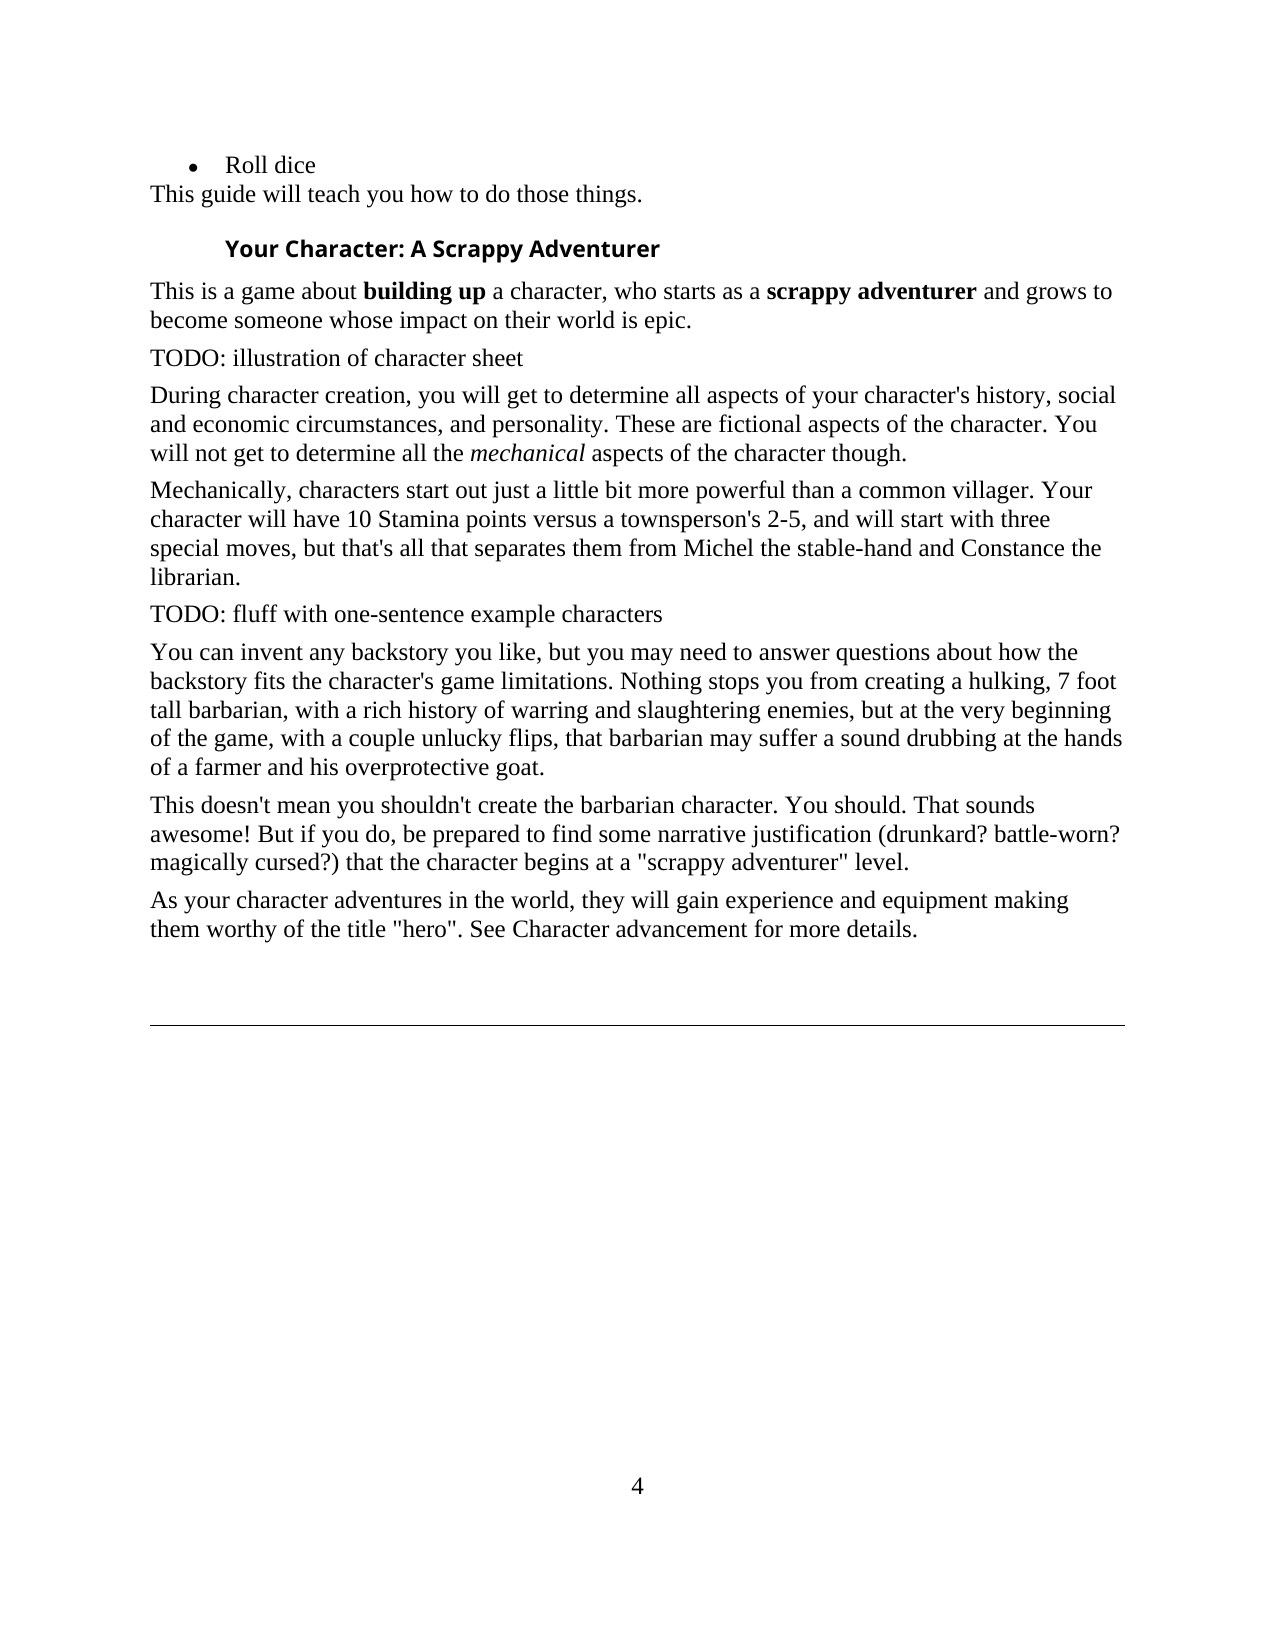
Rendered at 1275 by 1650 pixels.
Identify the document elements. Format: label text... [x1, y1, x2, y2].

text TODO: fluff with one-sentence example characters [150, 599, 1125, 628]
list Roll dice [187, 150, 1125, 179]
text As your character adventures in the world, they will gain experience and equipment making them worthy of the title "hero". See Character advancement for more details. [150, 885, 1125, 943]
text This doesn't mean you shouldn't create the barbarian character. You should. That sounds awesome! But if you do, be prepared to find some narrative justification (drunkard? battle-worn? magically cursed?) that the character begins at a "scrappy adventurer" level. [150, 790, 1125, 876]
subtitle Your Character: A Scrappy Adventurer [150, 232, 1125, 264]
text You can invent any backstory you like, but you may need to answer questions about how the backstory fits the character's game limitations. Nothing stops you from creating a hulking, 7 foot tall barbarian, with a rich history of warring and slaughtering enemies, but at the very beginning of the game, with a couple unlucky flips, that barbarian may suffer a sound drubbing at the hands of a farmer and his overprotective goat. [150, 637, 1125, 781]
text TODO: illustration of character sheet [150, 343, 1125, 371]
text During character creation, you will get to determine all aspects of your character's history, social and economic circumstances, and personality. These are fictional aspects of the character. You will not get to determine all the mechanical aspects of the character though. [150, 380, 1125, 467]
text This guide will teach you how to do those things. [150, 179, 1125, 207]
text This is a game about building up a character, who starts as a scrappy adventurer and grows to become someone whose impact on their world is epic. [150, 276, 1125, 334]
text Mechanically, characters start out just a little bit more powerful than a common villager. Your character will have 10 Stamina points versus a townsperson's 2-5, and will start with three special moves, but that's all that separates them from Michel the stable-hand and Constance the librarian. [150, 476, 1125, 591]
